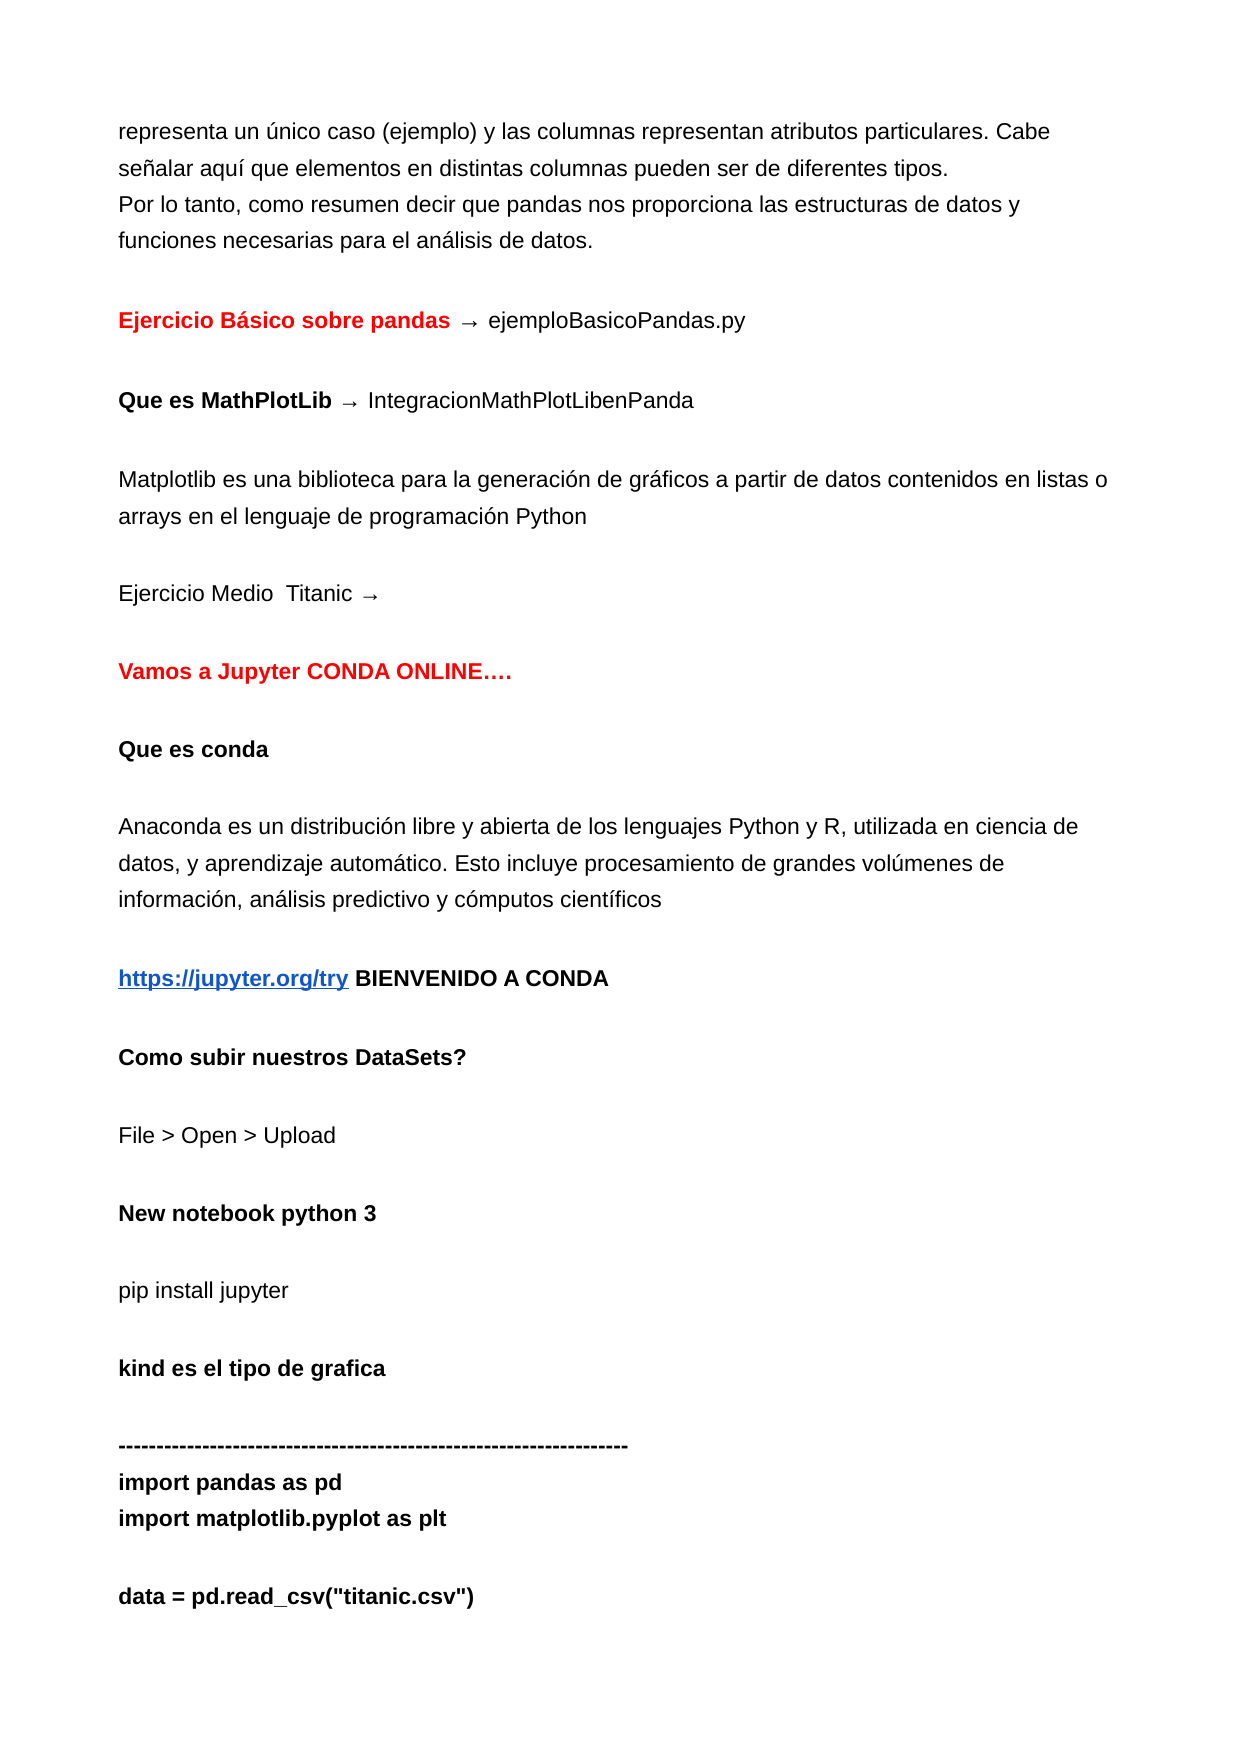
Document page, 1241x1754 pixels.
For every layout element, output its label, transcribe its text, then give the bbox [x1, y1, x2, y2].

text Ejercicio Medio Titanic → [118, 580, 1122, 607]
text representa un único caso (ejemplo) y las columnas representan atributos particulares. Cabe señalar aquí que elementos en distintas columnas pueden ser de diferentes tipos. [118, 118, 1122, 181]
text Que es MathPlotLib → IntegracionMathPlotLibenPanda [118, 386, 1122, 414]
text File > Open > Upload [118, 1122, 1122, 1148]
text import matplotlib.pyplot as plt [118, 1505, 1122, 1531]
text Ejercicio Básico sobre pandas → ejemploBasicoPandas.py [118, 305, 1122, 333]
text Matplotlib es una biblioteca para la generación de gráficos a partir de datos contenidos en listas o arrays en el lenguaje de programación Python [118, 466, 1122, 529]
text https://jupyter.org/try BIENVENIDO A CONDA [118, 963, 1122, 992]
text data = pd.read_csv("titanic.csv") [118, 1583, 1122, 1609]
text import pandas as pd [118, 1469, 1122, 1495]
text pip install jupyter [118, 1277, 1122, 1303]
text Anaconda es un distribución libre y abierta​ de los lenguajes Python y R, utilizada en ciencia de datos, y aprendizaje automático. Esto incluye procesamiento de grandes volúmenes de información, análisis predictivo y cómputos científicos [118, 813, 1122, 912]
text Vamos a Jupyter CONDA ONLINE…. [118, 658, 1122, 684]
text New notebook python 3 [118, 1199, 1122, 1226]
text Que es conda [118, 736, 1122, 762]
text Por lo tanto, como resumen decir que pandas nos proporciona las estructuras de datos y funciones necesarias para el análisis de datos. [118, 191, 1122, 253]
text Como subir nuestros DataSets? [118, 1044, 1122, 1071]
text ------------------------------------------------------------------- [118, 1432, 1122, 1459]
text kind es el tipo de grafica [118, 1355, 1122, 1381]
